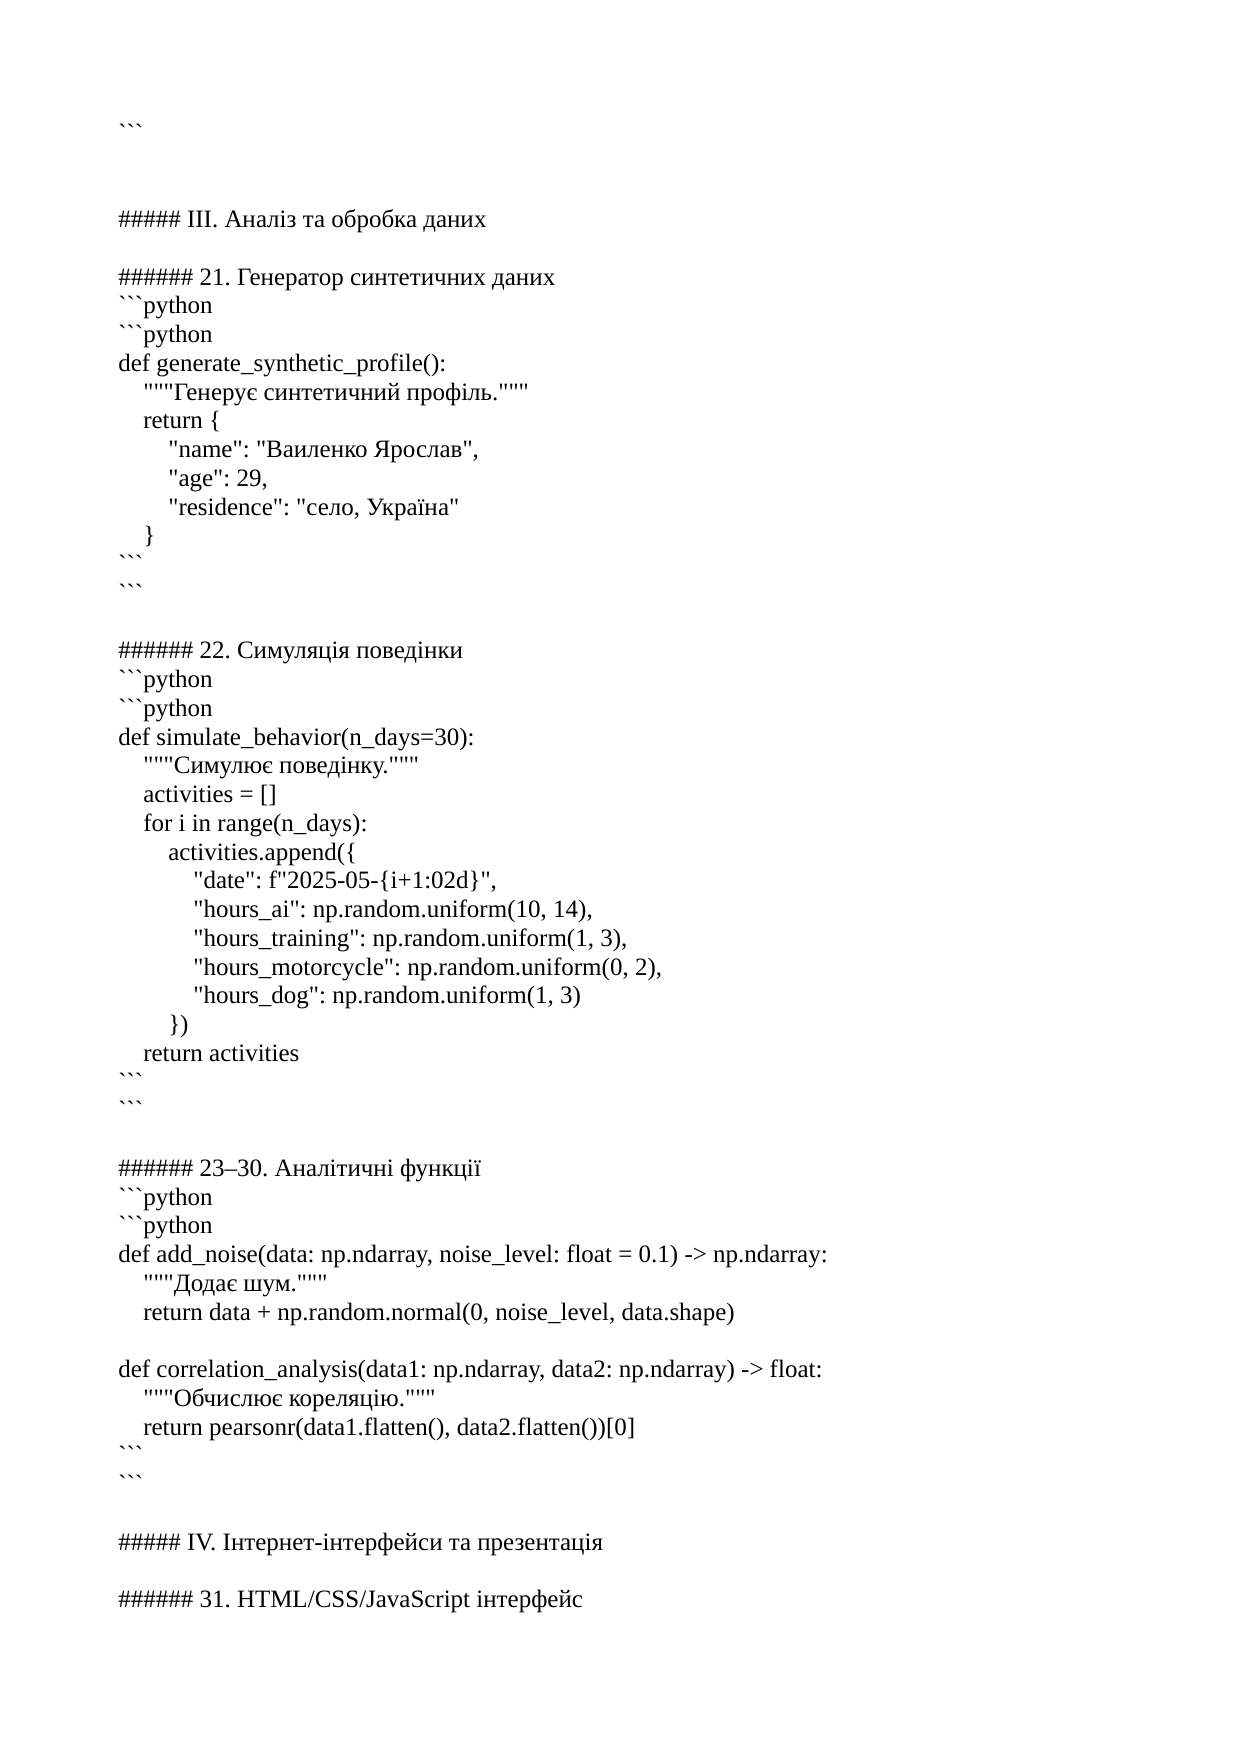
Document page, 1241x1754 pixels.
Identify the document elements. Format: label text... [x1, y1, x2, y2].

text ``` [118, 1469, 1122, 1498]
text def simulate_behavior(n_days=30): [118, 722, 1122, 751]
text return activities [118, 1038, 1122, 1067]
text """Додає шум.""" [118, 1268, 1122, 1297]
text "name": "Ваиленко Ярослав", [118, 434, 1122, 463]
text ```python [118, 291, 1122, 319]
text return pearsonr(data1.flatten(), data2.flatten())[0] [118, 1412, 1122, 1441]
text ###### 22. Симуляція поведінки [118, 636, 1122, 664]
text """Генерує синтетичний профіль.""" [118, 377, 1122, 406]
text ``` [118, 578, 1122, 607]
text ##### IV. Інтернет-інтерфейси та презентація [118, 1527, 1122, 1556]
text "hours_motorcycle": np.random.uniform(0, 2), [118, 952, 1122, 981]
text ``` [118, 1096, 1122, 1124]
text ```python [118, 693, 1122, 722]
text """Симулює поведінку.""" [118, 751, 1122, 779]
text "hours_ai": np.random.uniform(10, 14), [118, 894, 1122, 923]
text def add_noise(data: np.ndarray, noise_level: float = 0.1) -> np.ndarray: [118, 1239, 1122, 1268]
text def correlation_analysis(data1: np.ndarray, data2: np.ndarray) -> float: [118, 1354, 1122, 1383]
text ```python [118, 1211, 1122, 1239]
text "residence": "село, Україна" [118, 492, 1122, 521]
text return data + np.random.normal(0, noise_level, data.shape) [118, 1297, 1122, 1326]
text ```python [118, 1182, 1122, 1211]
text } [118, 521, 1122, 549]
text return { [118, 406, 1122, 434]
text activities.append({ [118, 837, 1122, 866]
text ###### 23–30. Аналітичні функції [118, 1153, 1122, 1182]
text "hours_dog": np.random.uniform(1, 3) [118, 981, 1122, 1009]
text }) [118, 1009, 1122, 1038]
text "hours_training": np.random.uniform(1, 3), [118, 923, 1122, 952]
text ```python [118, 319, 1122, 348]
text ###### 21. Генератор синтетичних даних [118, 262, 1122, 291]
text "age": 29, [118, 463, 1122, 492]
text ``` [118, 1441, 1122, 1469]
text for i in range(n_days): [118, 808, 1122, 837]
text activities = [] [118, 779, 1122, 808]
text ##### III. Аналіз та обробка даних [118, 204, 1122, 233]
text ``` [118, 118, 1122, 147]
text "date": f"2025-05-{i+1:02d}", [118, 866, 1122, 894]
text """Обчислює кореляцію.""" [118, 1383, 1122, 1412]
text ``` [118, 1067, 1122, 1096]
text ###### 31. HTML/CSS/JavaScript інтерфейс [118, 1584, 1122, 1613]
text ```python [118, 664, 1122, 693]
text ``` [118, 549, 1122, 578]
text def generate_synthetic_profile(): [118, 348, 1122, 377]
